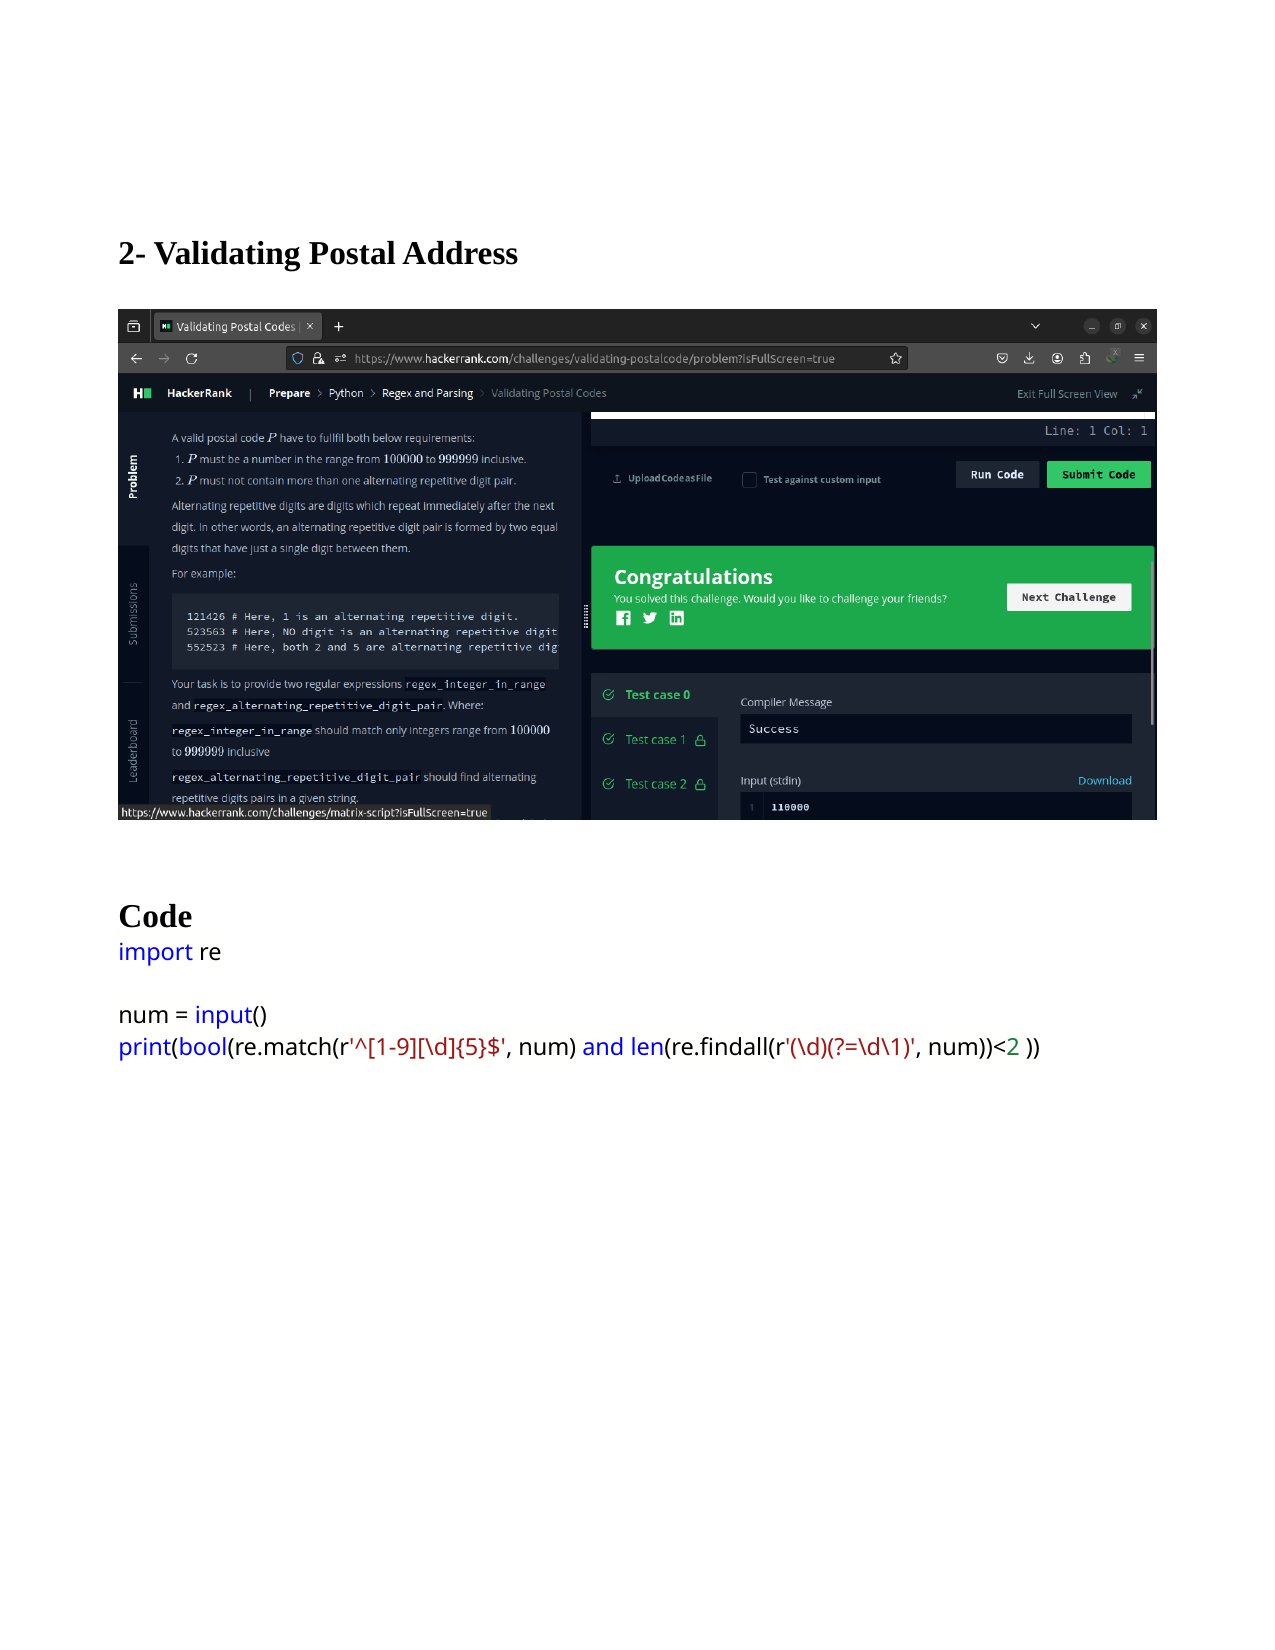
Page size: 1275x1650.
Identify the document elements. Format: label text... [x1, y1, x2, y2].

text import re [118, 935, 1157, 967]
text print(bool(re.match(r'^[1-9][\d]{5}$', num) and len(re.findall(r'(\d)(?=\d\1)', num))<2 )) [118, 1030, 1157, 1062]
text num = input() [118, 998, 1157, 1030]
picture [118, 309, 1157, 820]
text Code [118, 897, 1157, 935]
text 2- Validating Postal Address [118, 233, 1157, 271]
